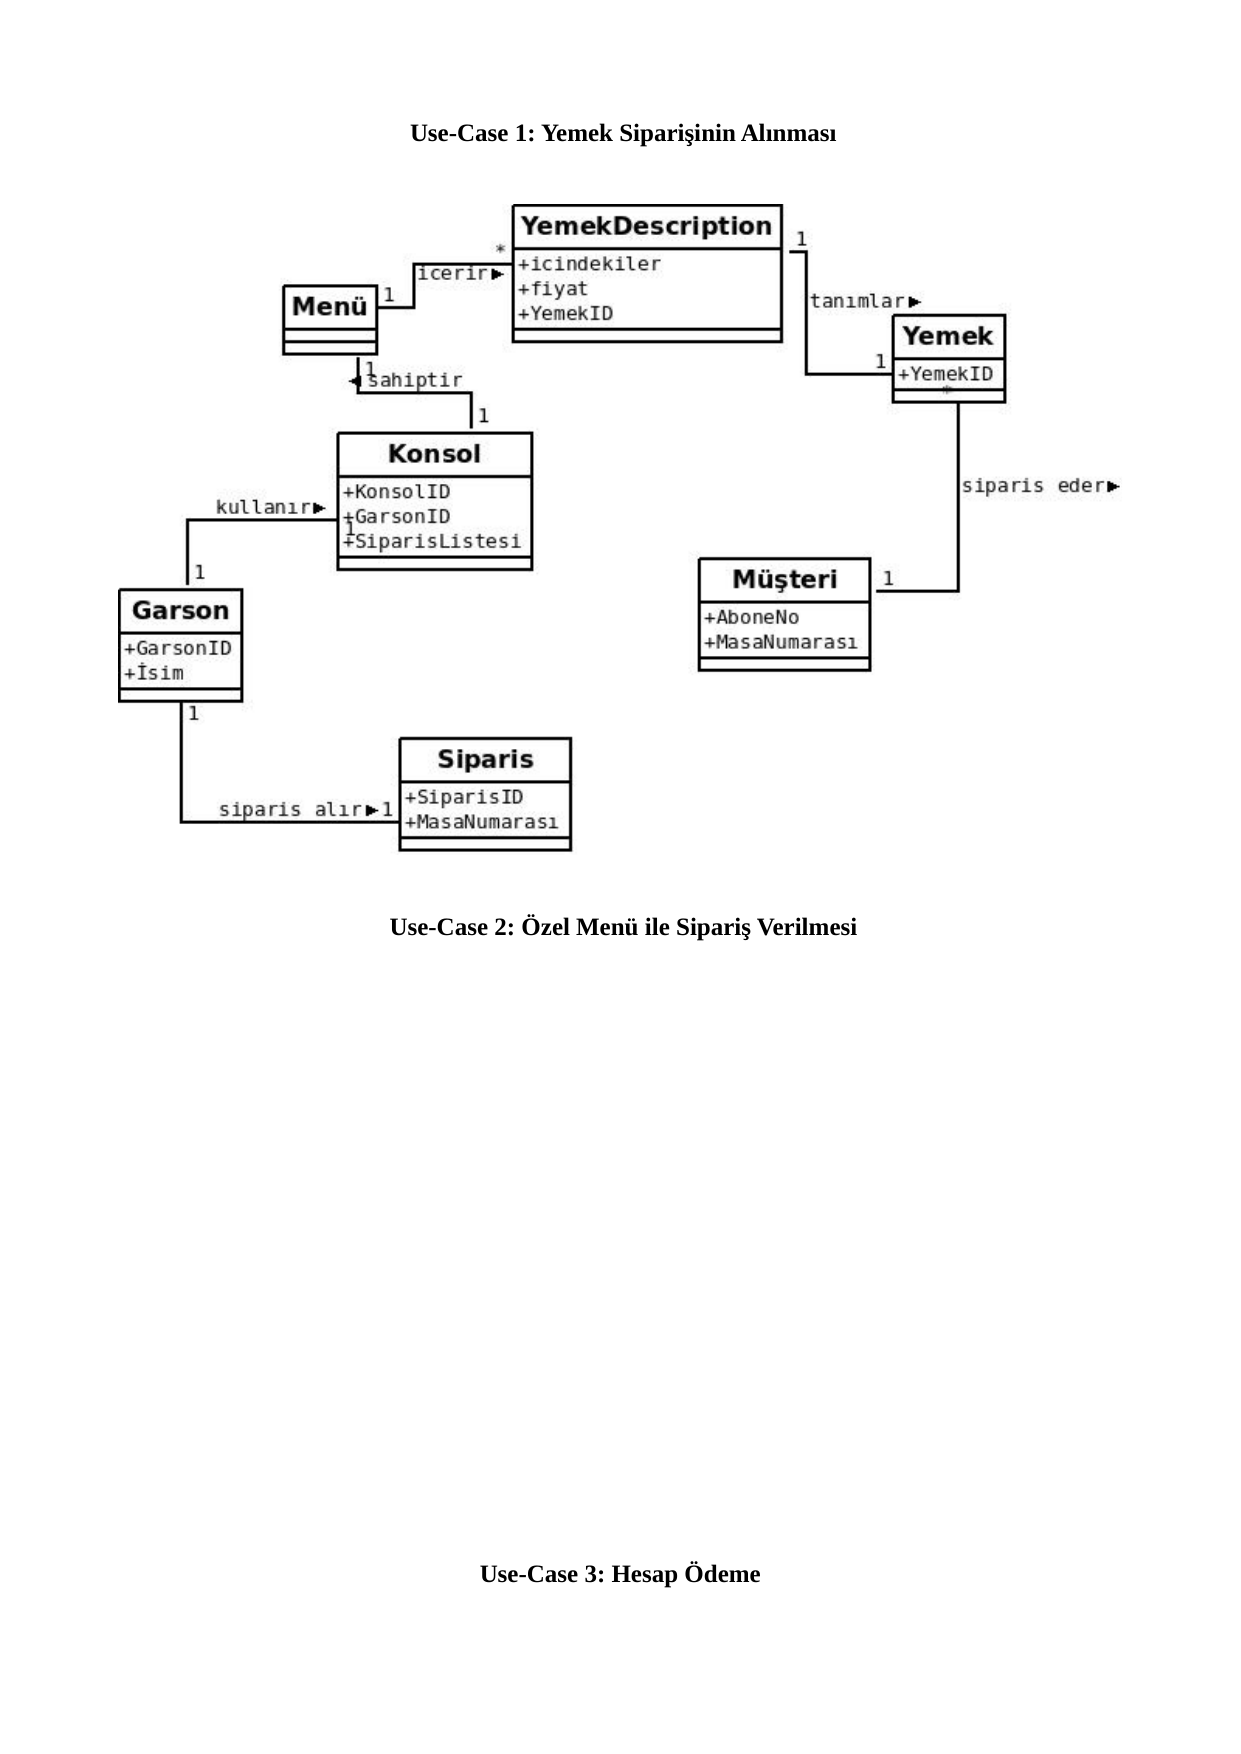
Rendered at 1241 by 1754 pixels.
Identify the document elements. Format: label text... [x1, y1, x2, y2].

text Use-Case 2: Özel Menü ile Sipariş Verilmesi [118, 912, 1122, 941]
text Use-Case 3: Hesap Ödeme [118, 1559, 1122, 1588]
text Use-Case 1: Yemek Siparişinin Alınması [118, 118, 1122, 147]
picture [118, 204, 1123, 855]
